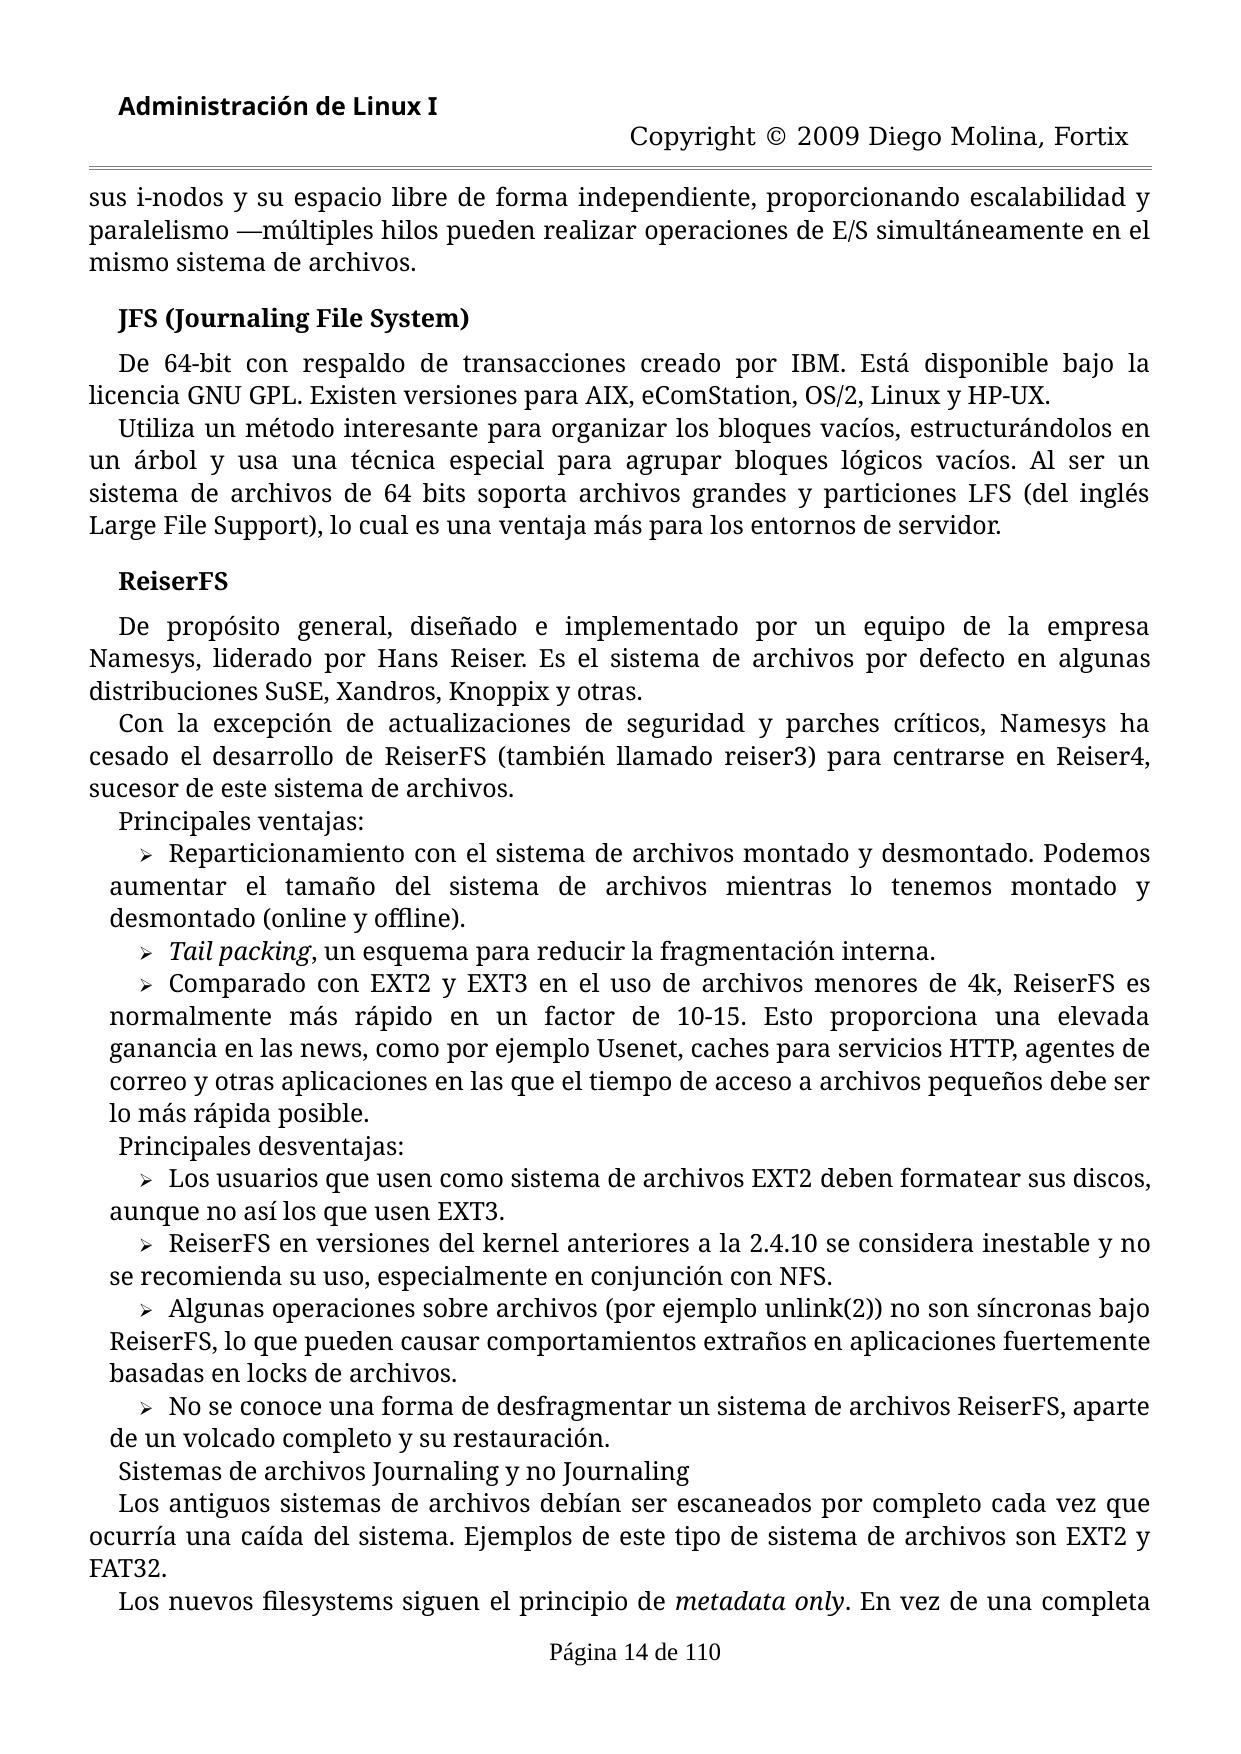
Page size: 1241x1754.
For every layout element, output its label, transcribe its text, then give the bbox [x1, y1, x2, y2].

text Principales ventajas: [88, 804, 1152, 836]
list No se conoce una forma de desfragmentar un sistema de archivos ReiserFS, aparte de un volcado completo y su restauración. [88, 1389, 1152, 1454]
list Los usuarios que usen como sistema de archivos EXT2 deben formatear sus discos, aunque no así los que usen EXT3. [88, 1161, 1152, 1226]
text Los nuevos filesystems siguen el principio de metadata only. En vez de una completa [88, 1584, 1152, 1616]
text Sistemas de archivos Journaling y no Journaling [88, 1454, 1152, 1486]
text Con la excepción de actualizaciones de seguridad y parches críticos, Namesys ha cesado el desarrollo de ReiserFS (también llamado reiser3) para centrarse en Reiser4, sucesor de este sistema de archivos. [88, 706, 1152, 804]
list ReiserFS en versiones del kernel anteriores a la 2.4.10 se considera inestable y no se recomienda su uso, especialmente en conjunción con NFS. [88, 1226, 1152, 1291]
list Reparticionamiento con el sistema de archivos montado y desmontado. Podemos aumentar el tamaño del sistema de archivos mientras lo tenemos montado y desmontado (online y offline). [88, 836, 1152, 934]
text ReiserFS [88, 565, 1152, 597]
text De 64-bit con respaldo de transacciones creado por IBM. Está disponible bajo la licencia GNU GPL. Existen versiones para AIX, eComStation, OS/2, Linux y HP-UX. [88, 346, 1152, 411]
text Los antiguos sistemas de archivos debían ser escaneados por completo cada vez que ocurría una caída del sistema. Ejemplos de este tipo de sistema de archivos son EXT2 y FAT32. [88, 1486, 1152, 1584]
text sus i-nodos y su espacio libre de forma independiente, proporcionando escalabilidad y paralelismo —múltiples hilos pueden realizar operaciones de E/S simultáneamente en el mismo sistema de archivos. [88, 181, 1152, 278]
text JFS (Journaling File System) [88, 302, 1152, 334]
text De propósito general, diseñado e implementado por un equipo de la empresa Namesys, liderado por Hans Reiser. Es el sistema de archivos por defecto en algunas distribuciones SuSE, Xandros, Knoppix y otras. [88, 609, 1152, 706]
text Principales desventajas: [88, 1129, 1152, 1161]
list Tail packing, un esquema para reducir la fragmentación interna. [88, 934, 1152, 966]
list Algunas operaciones sobre archivos (por ejemplo unlink(2)) no son síncronas bajo ReiserFS, lo que pueden causar comportamientos extraños en aplicaciones fuertemente basadas en locks de archivos. [88, 1291, 1152, 1389]
list Comparado con EXT2 y EXT3 en el uso de archivos menores de 4k, ReiserFS es normalmente más rápido en un factor de 10-15. Esto proporciona una elevada ganancia en las news, como por ejemplo Usenet, caches para servicios HTTP, agentes de correo y otras aplicaciones en las que el tiempo de acceso a archivos pequeños debe ser lo más rápida posible. [88, 966, 1152, 1129]
text Utiliza un método interesante para organizar los bloques vacíos, estructurándolos en un árbol y usa una técnica especial para agrupar bloques lógicos vacíos. Al ser un sistema de archivos de 64 bits soporta archivos grandes y particiones LFS (del inglés Large File Support), lo cual es una ventaja más para los entornos de servidor. [88, 411, 1152, 541]
